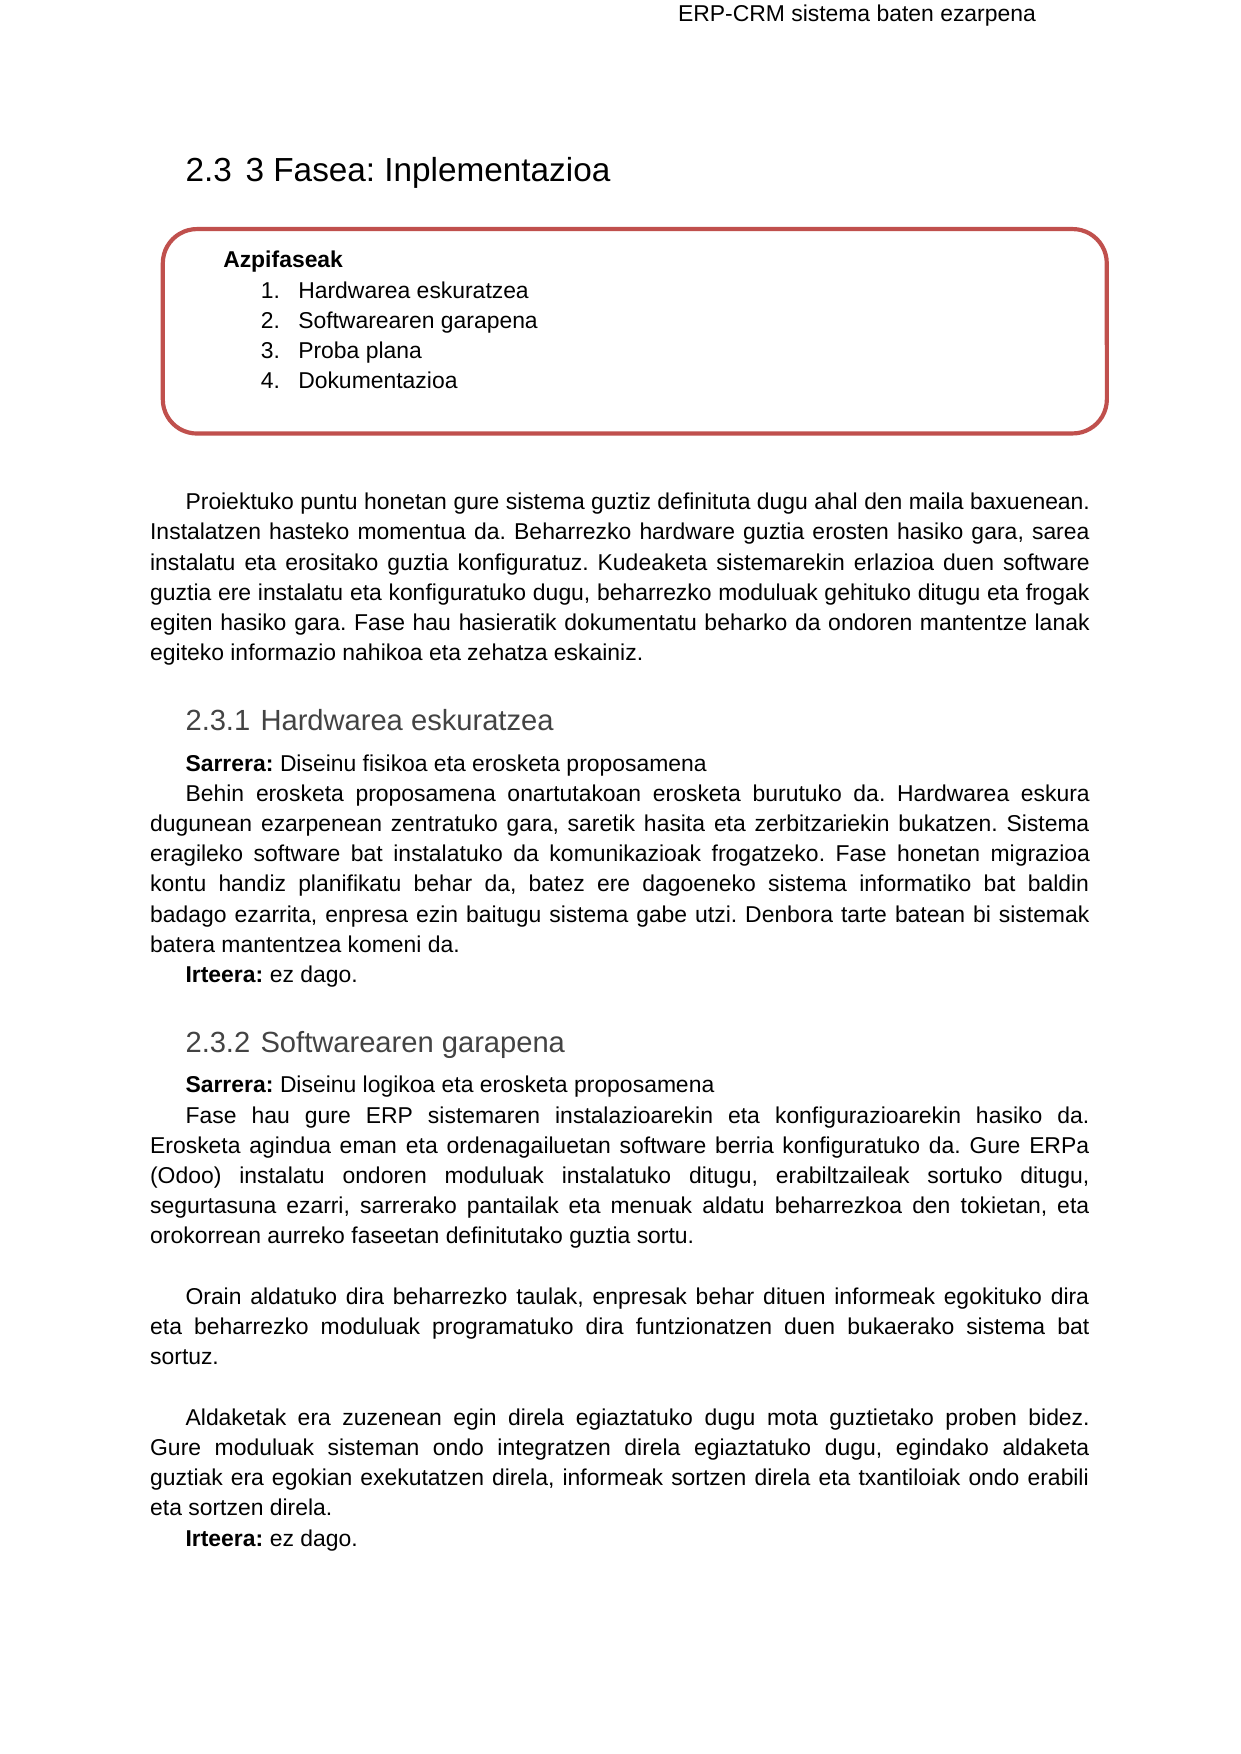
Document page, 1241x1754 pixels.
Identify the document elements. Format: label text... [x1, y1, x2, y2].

text Azpifaseak [188, 246, 1082, 273]
text Fase hau gure ERP sistemaren instalazioarekin eta konfigurazioarekin hasiko da. Erosketa agindua eman eta ordenagailuetan software berria konfiguratuko da. Gure ERPa (Odoo) instalatu ondoren moduluak instalatuko ditugu, erabiltzaileak sortuko ditugu, segurtasuna ezarri, sarrerako pantailak eta menuak aldatu beharrezkoa den tokietan, eta orokorrean aurreko faseetan definitutako guztia sortu. [150, 1102, 1090, 1249]
list Softwarearen garapena [261, 307, 1082, 333]
text Behin erosketa proposamena onartutakoan erosketa burutuko da. Hardwarea eskura dugunean ezarpenean zentratuko gara, saretik hasita eta zerbitzariekin bukatzen. Sistema eragileko software bat instalatuko da komunikazioak frogatzeko. Fase honetan migrazioa kontu handiz planifikatu behar da, batez ere dagoeneko sistema informatiko bat baldin badago ezarrita, enpresa ezin baitugu sistema gabe utzi. Denbora tarte batean bi sistemak batera mantentzea komeni da. [150, 780, 1090, 957]
text Irteera: ez dago. [150, 1524, 1090, 1551]
list Proba plana [261, 337, 1082, 363]
list Dokumentazioa [261, 367, 1082, 394]
text Sarrera: Diseinu logikoa eta erosketa proposamena [150, 1071, 1090, 1098]
text Irteera: ez dago. [150, 961, 1090, 987]
subtitle Hardwarea eskuratzea [185, 703, 1090, 736]
text Aldaketak era zuzenean egin direla egiaztatuko dugu mota guztietako proben bidez. Gure moduluak sisteman ondo integratzen direla egiaztatuko dugu, egindako aldaketa guztiak era egokian exekutatzen direla, informeak sortzen direla eta txantiloiak ondo erabili eta sortzen direla. [150, 1404, 1090, 1521]
text Proiektuko puntu honetan gure sistema guztiz definituta dugu ahal den maila baxuenean. Instalatzen hasteko momentua da. Beharrezko hardware guztia erosten hasiko gara, sarea instalatu eta erositako guztia konfiguratuz. Kudeaketa sistemarekin erlazioa duen software guztia ere instalatu eta konfiguratuko dugu, beharrezko moduluak gehituko ditugu eta frogak egiten hasiko gara. Fase hau hasieratik dokumentatu beharko da ondoren mantentze lanak egiteko informazio nahikoa eta zehatza eskainiz. [150, 488, 1090, 666]
list Hardwarea eskuratzea [261, 277, 1082, 303]
text Orain aldatuko dira beharrezko taulak, enpresak behar dituen informeak egokituko dira eta beharrezko moduluak programatuko dira funtzionatzen duen bukaerako sistema bat sortuz. [150, 1283, 1090, 1370]
subtitle 3 Fasea: Inplementazioa [185, 150, 1090, 188]
text Sarrera: Diseinu fisikoa eta erosketa proposamena [150, 749, 1090, 776]
subtitle Softwarearen garapena [185, 1024, 1090, 1058]
